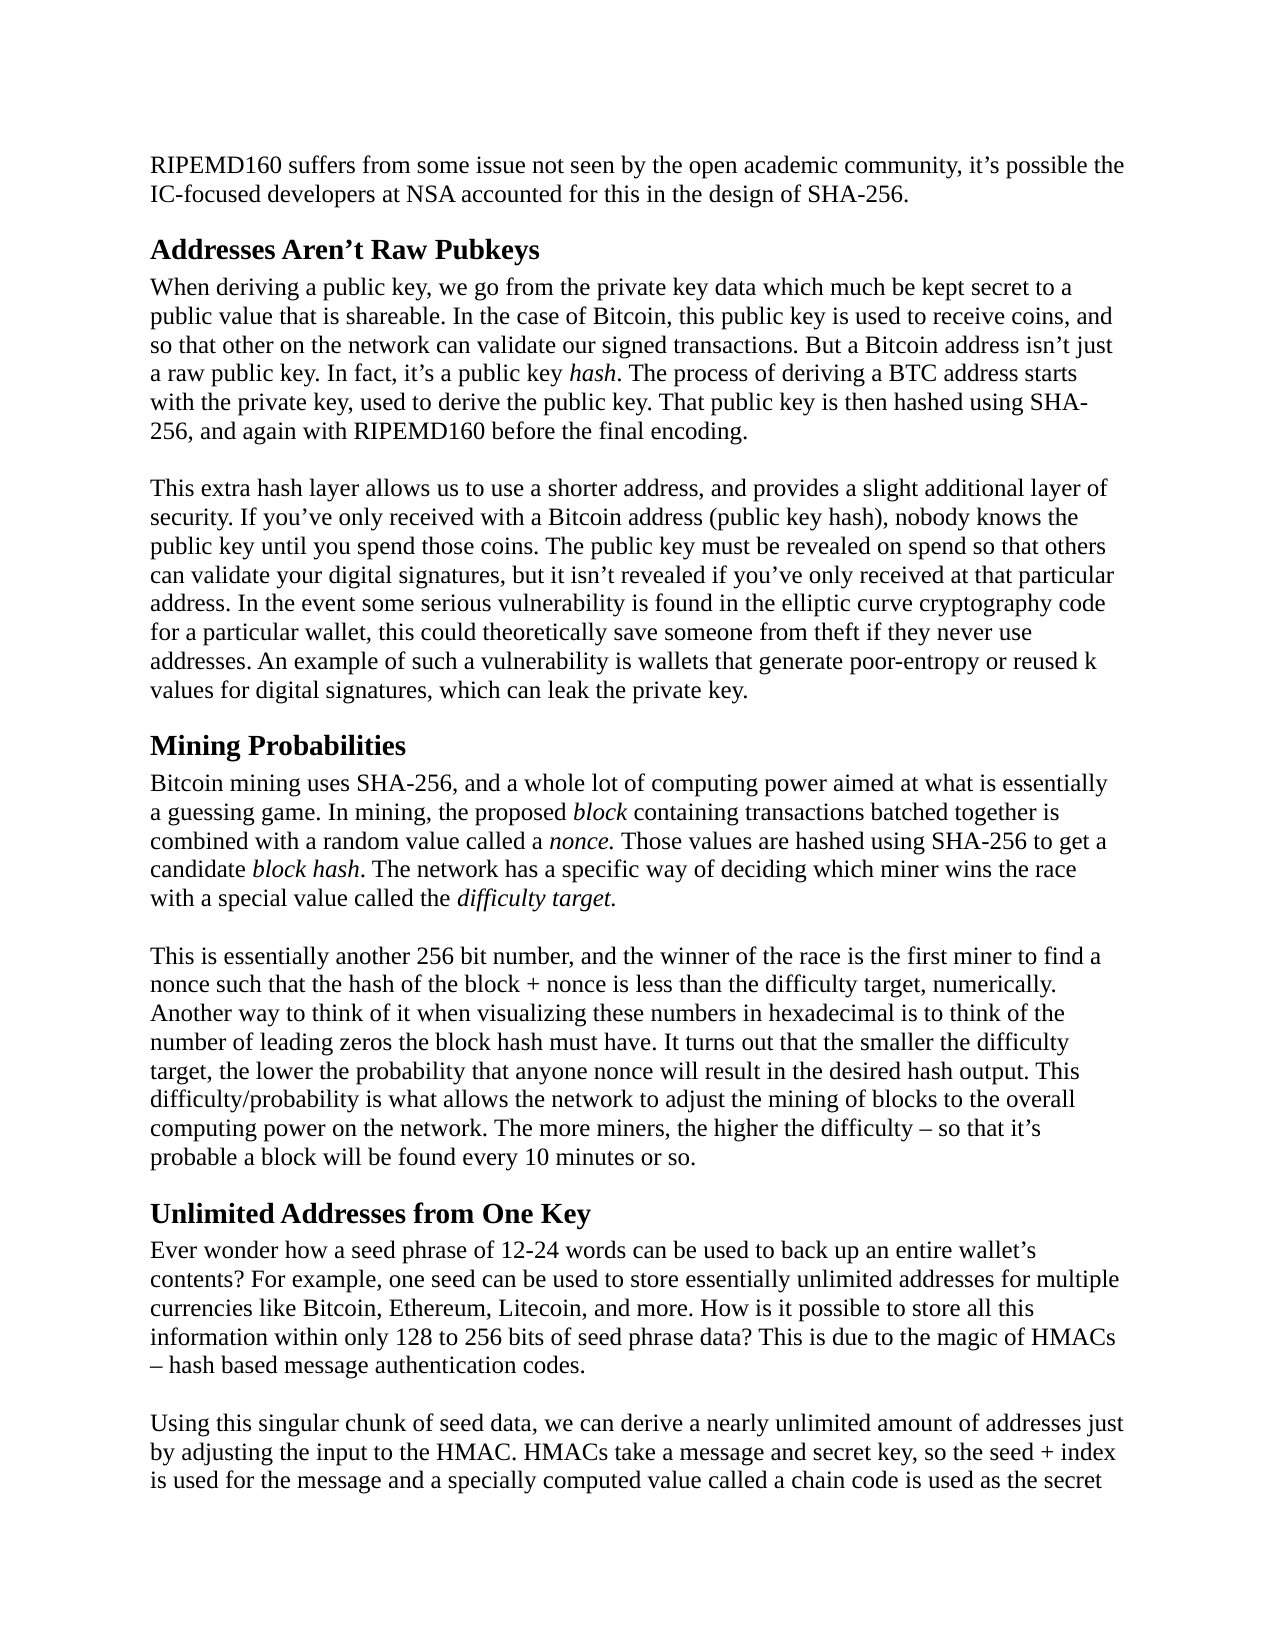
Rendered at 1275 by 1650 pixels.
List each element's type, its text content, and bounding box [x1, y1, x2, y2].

text This is essentially another 256 bit number, and the winner of the race is the first miner to find a nonce such that the hash of the block + nonce is less than the difficulty target, numerically. Another way to think of it when visualizing these numbers in hexadecimal is to think of the number of leading zeros the block hash must have. It turns out that the smaller the difficulty target, the lower the probability that anyone nonce will result in the desired hash output. This difficulty/probability is what allows the network to adjust the mining of blocks to the overall computing power on the network. The more miners, the higher the difficulty – so that it’s probable a block will be found every 10 minutes or so. [150, 941, 1125, 1171]
subtitle Mining Probabilities [150, 728, 1125, 762]
text RIPEMD160 suffers from some issue not seen by the open academic community, it’s possible the IC-focused developers at NSA accounted for this in the design of SHA-256. [150, 150, 1125, 207]
text This extra hash layer allows us to use a shorter address, and provides a slight additional layer of security. If you’ve only received with a Bitcoin address (public key hash), nobody knows the public key until you spend those coins. The public key must be revealed on spend so that others can validate your digital signatures, but it isn’t revealed if you’ve only received at that particular address. In the event some serious vulnerability is found in the elliptic curve cryptography code for a particular wallet, this could theoretically save someone from theft if they never use addresses. An example of such a vulnerability is wallets that generate poor-entropy or reused k values for digital signatures, which can leak the private key. [150, 473, 1125, 703]
text Using this singular chunk of seed data, we can derive a nearly unlimited amount of addresses just by adjusting the input to the HMAC. HMACs take a message and secret key, so the seed + index is used for the message and a specially computed value called a chain code is used as the secret [150, 1408, 1125, 1494]
text Ever wonder how a seed phrase of 12-24 words can be used to back up an entire wallet’s contents? For example, one seed can be used to store essentially unlimited addresses for multiple currencies like Bitcoin, Ethereum, Litecoin, and more. How is it possible to store all this information within only 128 to 256 bits of seed phrase data? This is due to the magic of HMACs – hash based message authentication codes. [150, 1236, 1125, 1379]
text Bitcoin mining uses SHA-256, and a whole lot of computing power aimed at what is essentially a guessing game. In mining, the proposed block containing transactions batched together is combined with a random value called a nonce. Those values are hashed using SHA-256 to get a candidate block hash. The network has a specific way of deciding which miner wins the race with a special value called the difficulty target. [150, 768, 1125, 912]
subtitle Unlimited Addresses from One Key [150, 1196, 1125, 1229]
text When deriving a public key, we go from the private key data which much be kept secret to a public value that is shareable. In the case of Bitcoin, this public key is used to receive coins, and so that other on the network can validate our signed transactions. But a Bitcoin address isn’t just a raw public key. In fact, it’s a public key hash. The process of deriving a BTC address starts with the private key, used to derive the public key. That public key is then hashed using SHA-256, and again with RIPEMD160 before the final encoding. [150, 272, 1125, 445]
subtitle Addresses Aren’t Raw Pubkeys [150, 232, 1125, 266]
